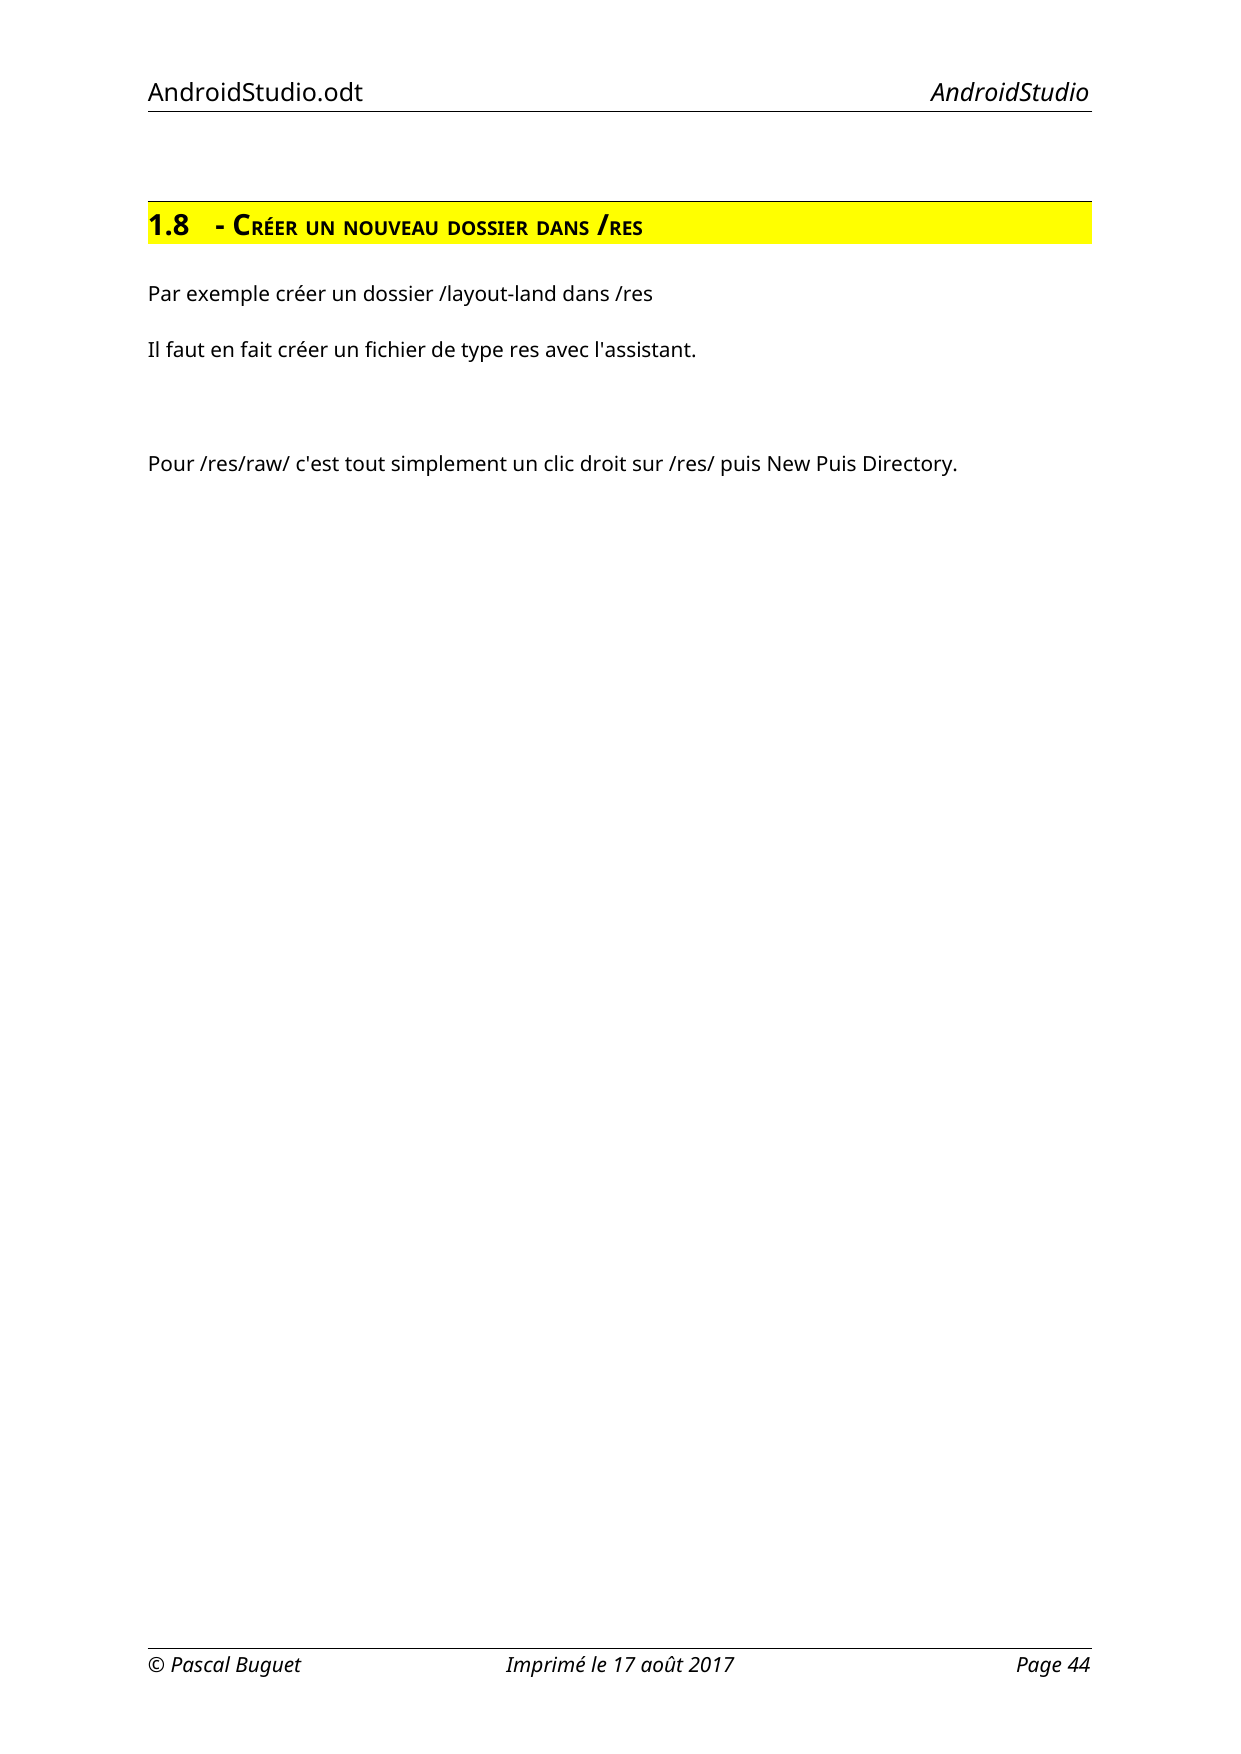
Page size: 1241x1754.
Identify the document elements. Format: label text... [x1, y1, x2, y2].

text Il faut en fait créer un fichier de type res avec l'assistant. [148, 336, 1092, 364]
subtitle - Créer un nouveau dossier dans /res [148, 202, 1092, 244]
text Pour /res/raw/ c'est tout simplement un clic droit sur /res/ puis New Puis Directory. [148, 449, 1092, 478]
text Par exemple créer un dossier /layout-land dans /res [148, 279, 1092, 307]
